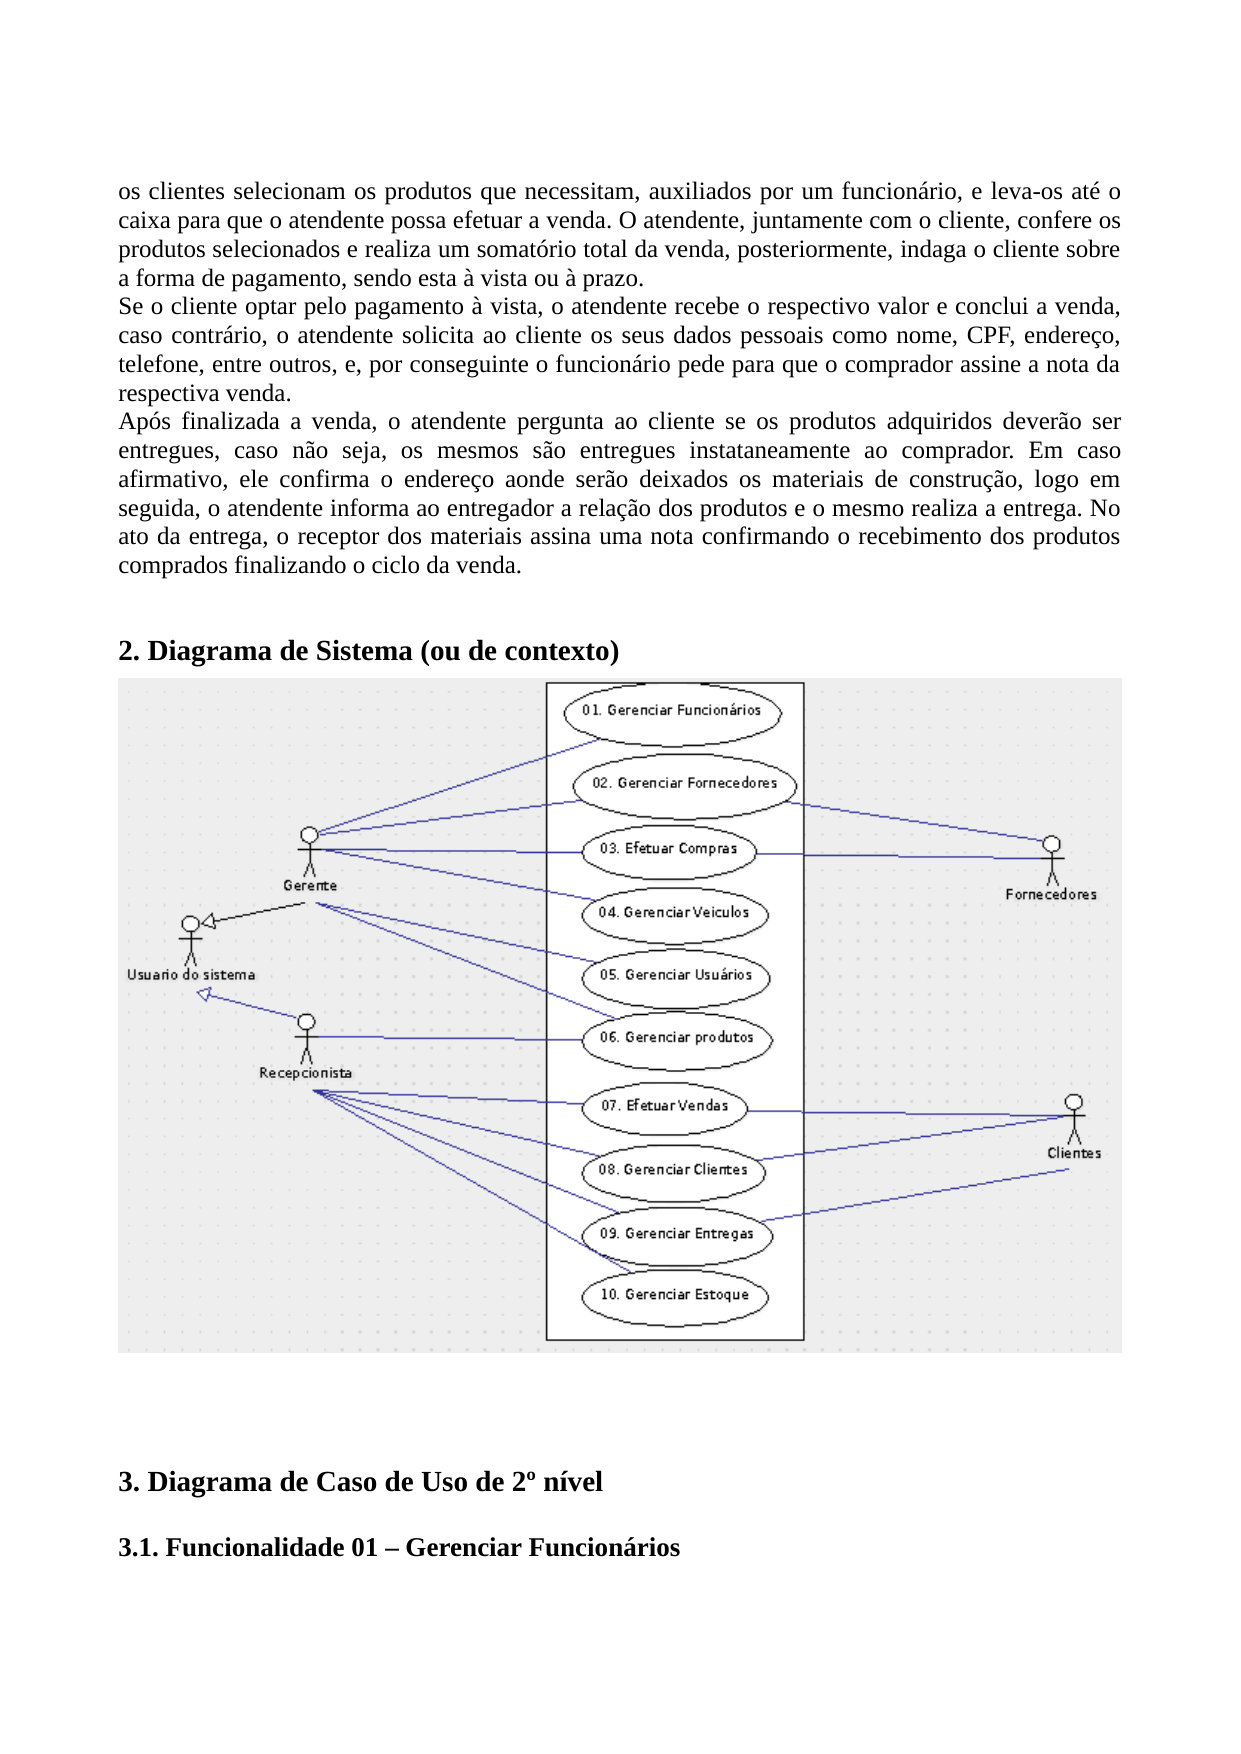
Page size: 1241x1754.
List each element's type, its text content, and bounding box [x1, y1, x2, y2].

text os clientes selecionam os produtos que necessitam, auxiliados por um funcionário, e leva-os até o caixa para que o atendente possa efetuar a venda. O atendente, juntamente com o cliente, confere os produtos selecionados e realiza um somatório total da venda, posteriormente, indaga o cliente sobre a forma de pagamento, sendo esta à vista ou à prazo. [118, 176, 1122, 291]
text Após finalizada a venda, o atendente pergunta ao cliente se os produtos adquiridos deverão ser entregues, caso não seja, os mesmos são entregues instataneamente ao comprador. Em caso afirmativo, ele confirma o endereço aonde serão deixados os materiais de construção, logo em seguida, o atendente informa ao entregador a relação dos produtos e o mesmo realiza a entrega. No ato da entrega, o receptor dos materiais assina uma nota confirmando o recebimento dos produtos comprados finalizando o ciclo da venda. [118, 406, 1122, 579]
text Se o cliente optar pelo pagamento à vista, o atendente recebe o respectivo valor e conclui a venda, caso contrário, o atendente solicita ao cliente os seus dados pessoais como nome, CPF, endereço, telefone, entre outros, e, por conseguinte o funcionário pede para que o comprador assine a nota da respectiva venda. [118, 291, 1122, 406]
picture [118, 678, 1123, 1353]
subtitle 2. Diagrama de Sistema (ou de contexto) [118, 633, 1122, 666]
subtitle 3. Diagrama de Caso de Uso de 2º nível [118, 1464, 1122, 1498]
subtitle 3.1. Funcionalidade 01 – Gerenciar Funcionários [118, 1531, 1122, 1562]
